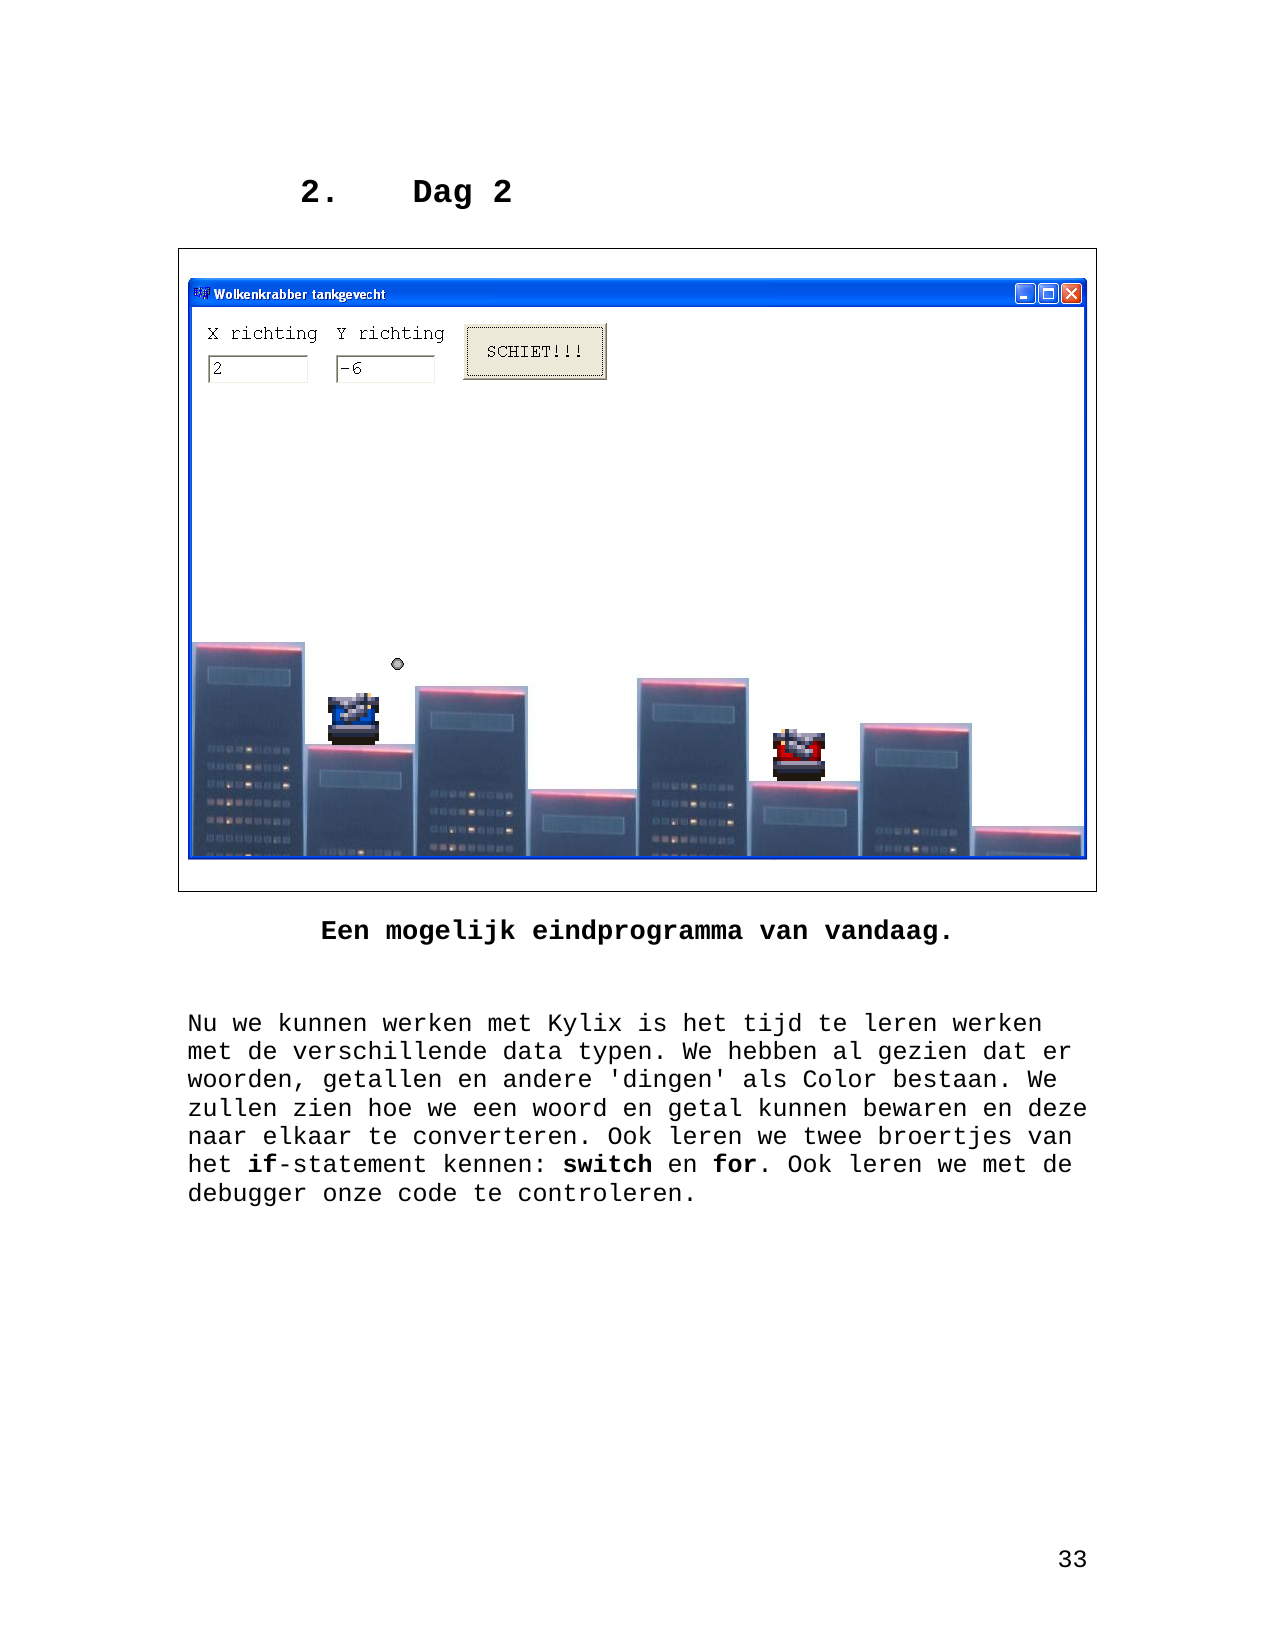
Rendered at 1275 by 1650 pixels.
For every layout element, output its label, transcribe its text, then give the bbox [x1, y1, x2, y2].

subtitle Dag 2 [300, 175, 1087, 213]
subtitle Een mogelijk eindprogramma van vandaag. [187, 917, 1087, 947]
text Nu we kunnen werken met Kylix is het tijd te leren werken met de verschillende data typen. We hebben al gezien dat er woorden, getallen en andere 'dingen' als Color bestaan. We zullen zien hoe we een woord en getal kunnen bewaren en deze naar elkaar te converteren. Ook leren we twee broertjes van het if-statement kennen: switch en for. Ook leren we met de debugger onze code te controleren. [187, 1010, 1087, 1208]
picture [188, 278, 1088, 860]
